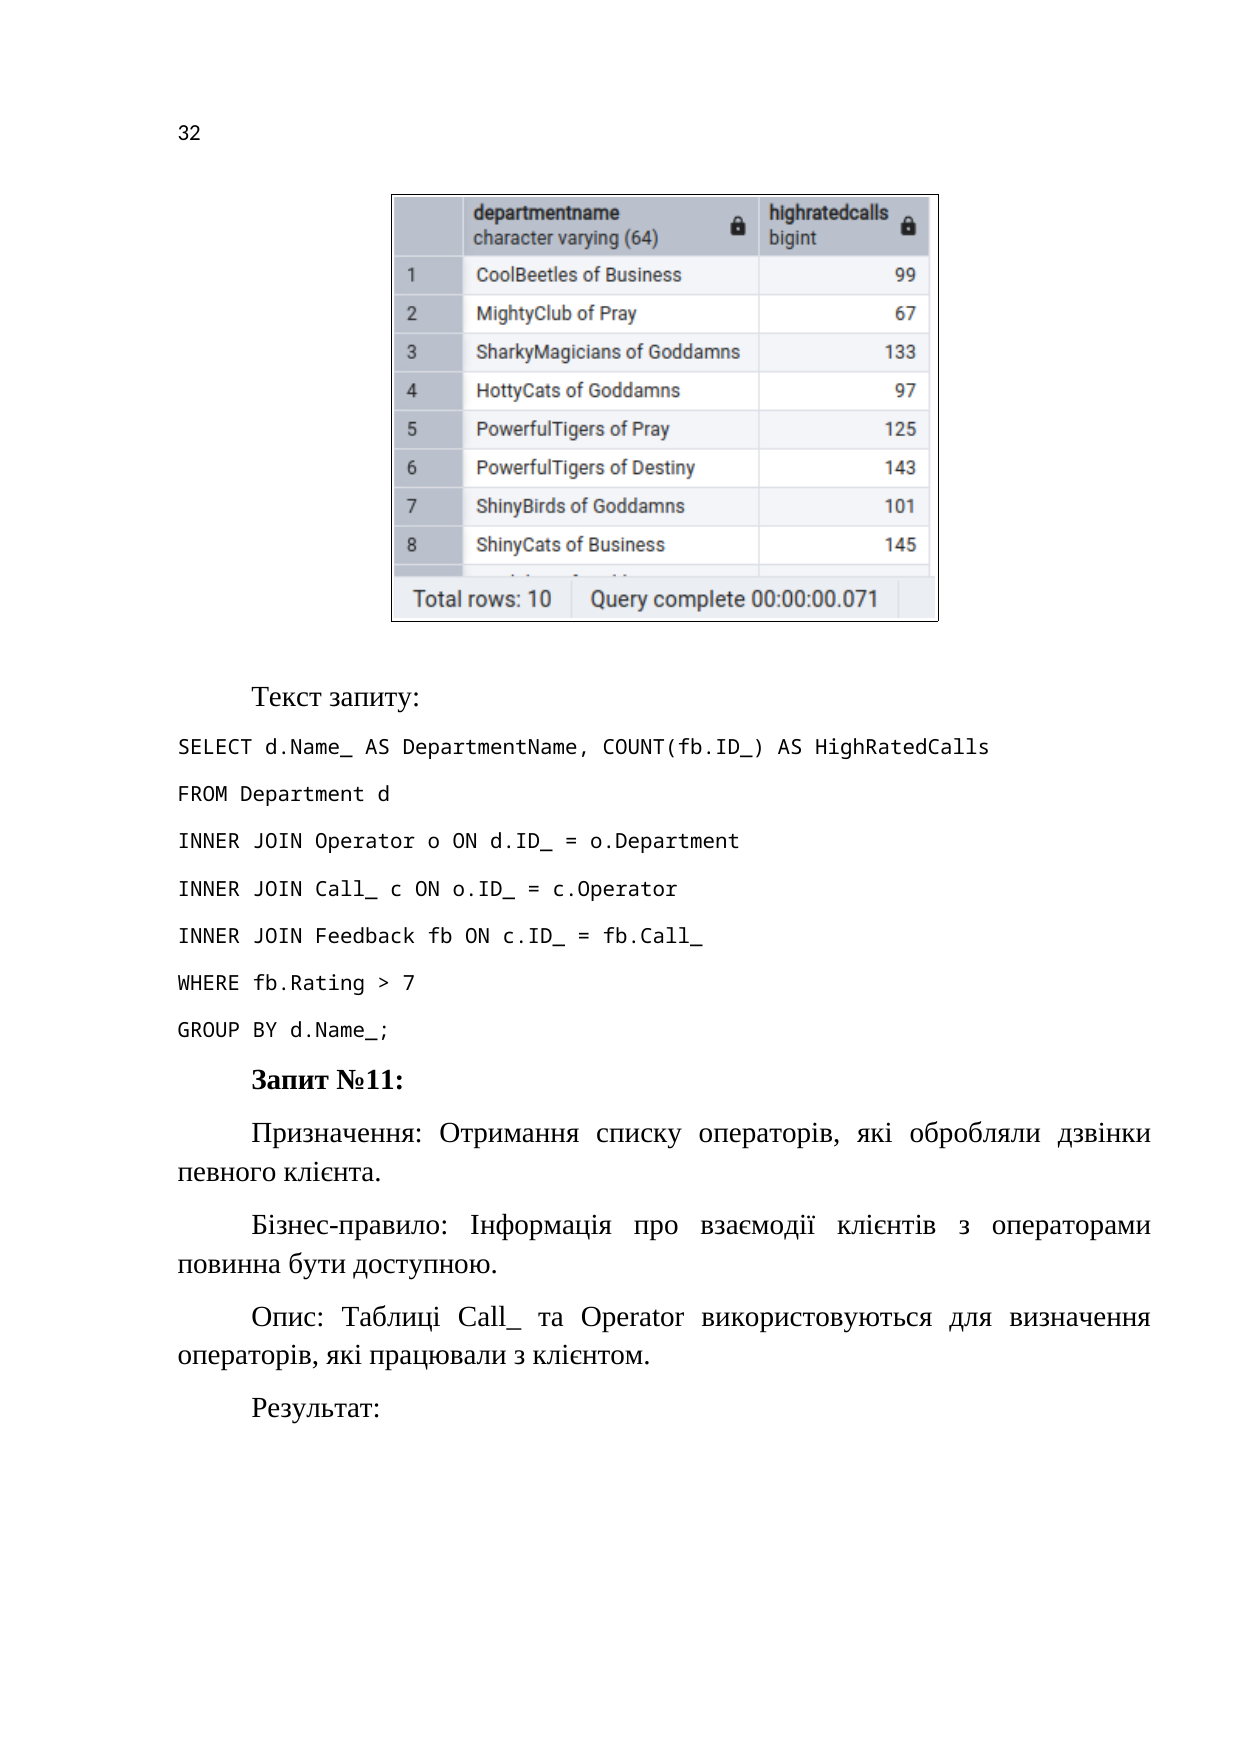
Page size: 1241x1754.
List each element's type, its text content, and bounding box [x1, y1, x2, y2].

text INNER JOIN Feedback fb ON c.ID_ = fb.Call_ [177, 921, 1152, 949]
text Призначення: Отримання списку операторів, які обробляли дзвінки певного клієнта. [177, 1116, 1152, 1188]
text INNER JOIN Operator o ON d.ID_ = o.Department [177, 827, 1152, 855]
text Бізнес-правило: Інформація про взаємодії клієнтів з операторами повинна бути доступною. [177, 1207, 1152, 1279]
text WHERE fb.Rating > 7 [177, 968, 1152, 997]
text Опис: Таблиці Call_ та Operator використовуються для визначення операторів, які працювали з клієнтом. [177, 1299, 1152, 1371]
text FROM Department d [177, 779, 1152, 808]
text Результат: [177, 1391, 1152, 1424]
picture [393, 197, 935, 618]
text GROUP BY d.Name_; [177, 1015, 1152, 1044]
text Текст запиту: [177, 679, 1152, 713]
text Запит №11: [177, 1062, 1152, 1096]
text INNER JOIN Call_ c ON o.ID_ = c.Operator [177, 874, 1152, 902]
text SELECT d.Name_ AS DepartmentName, COUNT(fb.ID_) AS HighRatedCalls [177, 732, 1152, 761]
